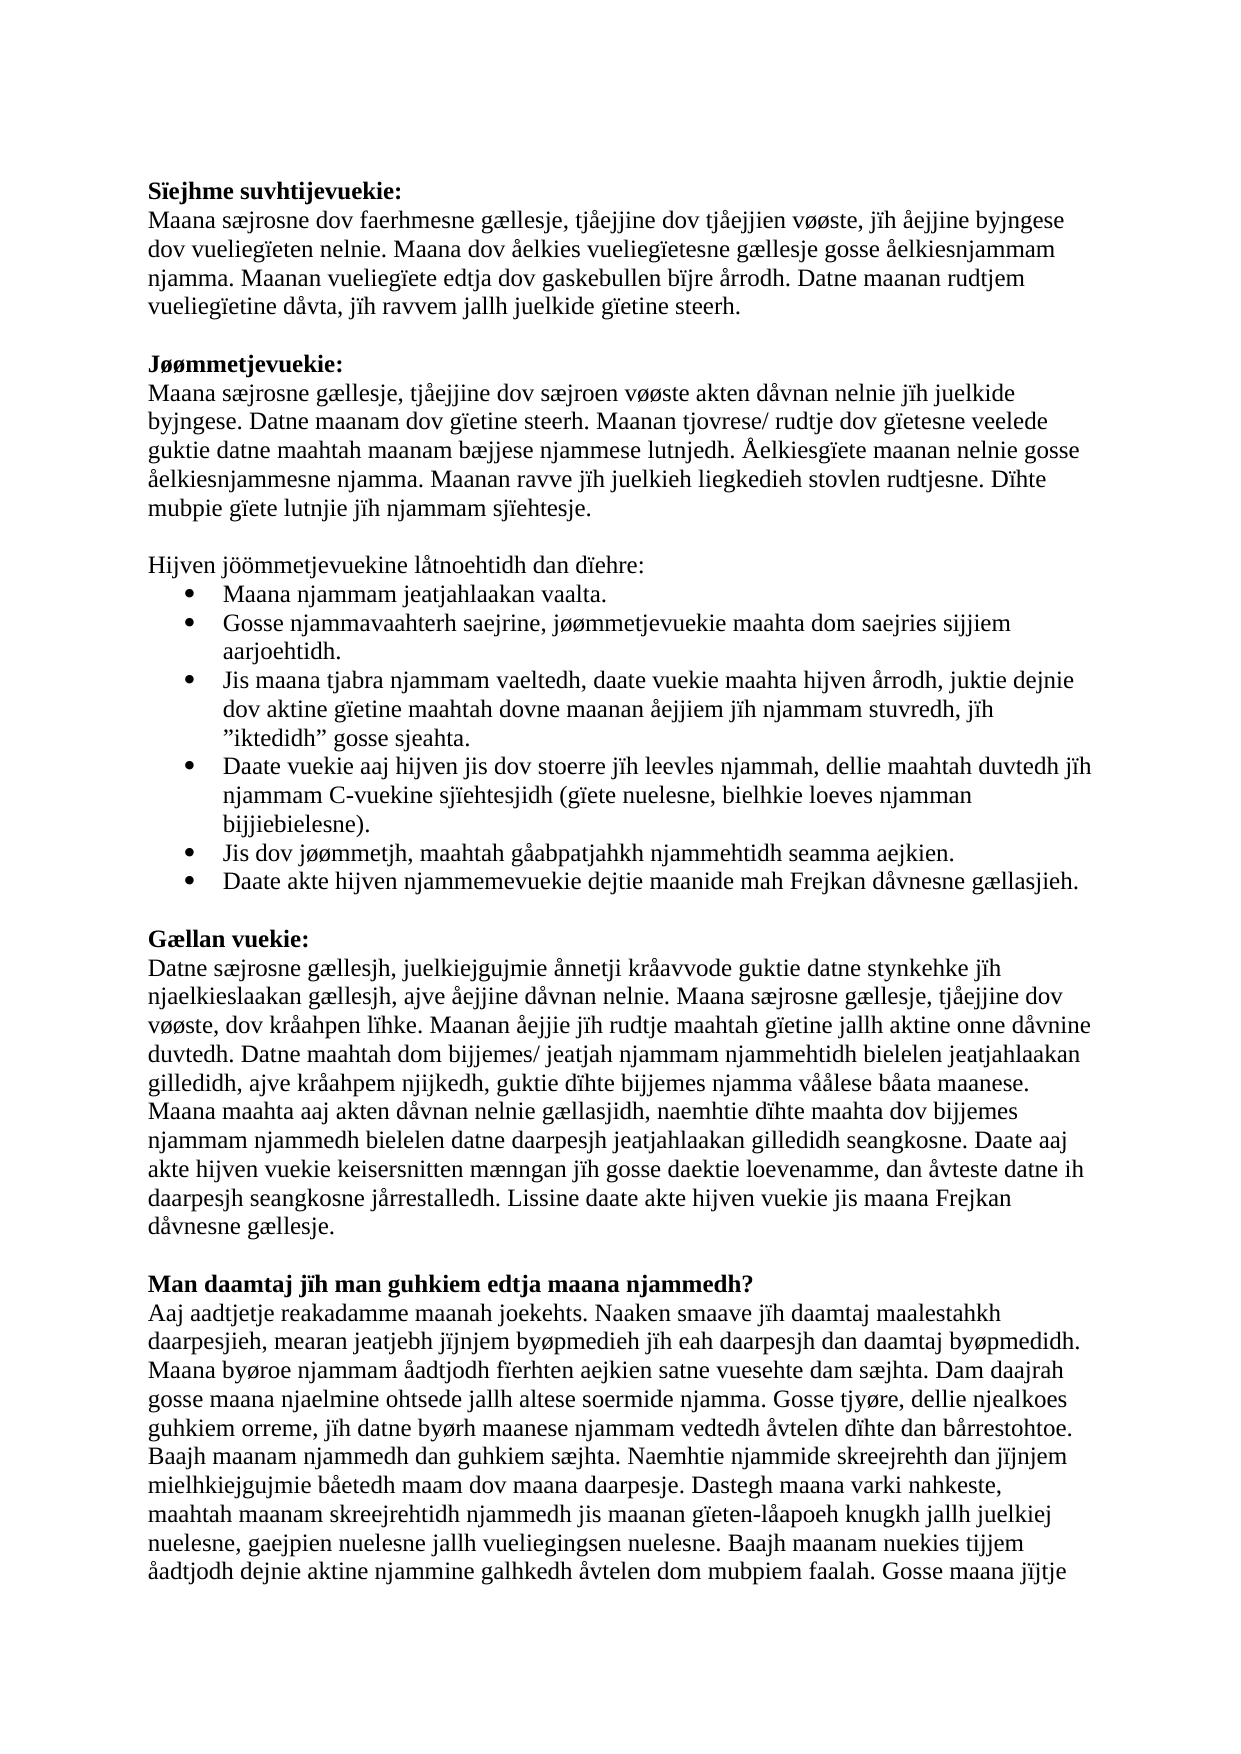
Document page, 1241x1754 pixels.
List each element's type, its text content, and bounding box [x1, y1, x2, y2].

list Daate akte hijven njammemevuekie dejtie maanide mah Frejkan dåvnesne gællasjieh. [185, 866, 1093, 895]
list Jis dov jøømmetjh, maahtah gåabpatjahkh njammehtidh seamma aejkien. [185, 838, 1093, 866]
text Datne sæjrosne gællesjh, juelkiejgujmie ånnetji kråavvode guktie datne stynkehke jïh [148, 953, 1093, 981]
text njaelkieslaakan gællesjh, ajve åejjine dåvnan nelnie. Maana sæjrosne gællesje, tjåejjine dov vøøste, dov kråahpen lïhke. Maanan åejjie jïh rudtje maahtah gïetine jallh aktine onne dåvnine duvtedh. Datne maahtah dom bijjemes/ jeatjah njammam njammehtidh bielelen jeatjahlaakan gilledidh, ajve kråahpem njijkedh, guktie dïhte bijjemes njamma våålese båata maanese. Maana maahta aaj akten dåvnan nelnie gællasjidh, naemhtie dïhte maahta dov bijjemes njammam njammedh bielelen datne daarpesjh jeatjahlaakan gilledidh seangkosne. Daate aaj akte hijven vuekie keisersnitten mænngan jïh gosse daektie loevenamme, dan åvteste datne ih daarpesjh seangkosne jårrestalledh. Lissine daate akte hijven vuekie jis maana Frejkan dåvnesne gællesje. [148, 981, 1093, 1240]
list Jis maana tjabra njammam vaeltedh, daate vuekie maahta hijven årrodh, juktie dejnie dov aktine gïetine maahtah dovne maanan åejjiem jïh njammam stuvredh, jïh ”iktedidh” gosse sjeahta. [185, 665, 1093, 751]
text Sïejhme suvhtijevuekie: [148, 176, 1093, 205]
list Gosse njammavaahterh saejrine, jøømmetjevuekie maahta dom saejries sijjiem aarjoehtidh. [185, 608, 1093, 665]
text Aaj aadtjetje reakadamme maanah joekehts. Naaken smaave jïh daamtaj maalestahkh [148, 1298, 1093, 1326]
list njammam C-vuekine sjïehtesjidh (gïete nuelesne, bielhkie loeves njamman bijjiebielesne). [223, 780, 1093, 838]
text Maana sæjrosne dov faerhmesne gællesje, tjåejjine dov tjåejjien vøøste, jïh åejjine byjngese dov vueliegïeten nelnie. Maana dov åelkies vueliegïetesne gællesje gosse åelkiesnjammam njamma. Maanan vueliegïete edtja dov gaskebullen bïjre årrodh. Datne maanan rudtjem vueliegïetine dåvta, jïh ravvem jallh juelkide gïetine steerh. [148, 205, 1093, 320]
text daarpesjieh, mearan jeatjebh jïjnjem byøpmedieh jïh eah daarpesjh dan daamtaj byøpmedidh. Maana byøroe njammam åadtjodh fïerhten aejkien satne vuesehte dam sæjhta. Dam daajrah gosse maana njaelmine ohtsede jallh altese soermide njamma. Gosse tjyøre, dellie njealkoes guhkiem orreme, jïh datne byørh maanese njammam vedtedh åvtelen dïhte dan bårrestohtoe. Baajh maanam njammedh dan guhkiem sæjhta. Naemhtie njammide skreejrehth dan jïjnjem mielhkiejgujmie båetedh maam dov maana daarpesje. Dastegh maana varki nahkeste, maahtah maanam skreejrehtidh njammedh jis maanan gïeten-låapoeh knugkh jallh juelkiej nuelesne, gaejpien nuelesne jallh vueliegingsen nuelesne. Baajh maanam nuekies tijjem åadtjodh dejnie aktine njammine galhkedh åvtelen dom mubpiem faalah. Gosse maana jïjtje [148, 1326, 1093, 1585]
text Gællan vuekie: [148, 924, 1093, 953]
text Man daamtaj jïh man guhkiem edtja maana njammedh? [148, 1269, 1093, 1298]
text Hijven jöömmetjevuekine låtnoehtidh dan dïehre: [148, 550, 1093, 579]
text Maana sæjrosne gællesje, tjåejjine dov sæjroen vøøste akten dåvnan nelnie jïh juelkide byjngese. Datne maanam dov gïetine steerh. Maanan tjovrese/ rudtje dov gïetesne veelede guktie datne maahtah maanam bæjjese njammese lutnjedh. Åelkiesgïete maanan nelnie gosse åelkiesnjammesne njamma. Maanan ravve jïh juelkieh liegkedieh stovlen rudtjesne. Dïhte mubpie gïete lutnjie jïh njammam sjïehtesje. [148, 378, 1093, 521]
list Maana njammam jeatjahlaakan vaalta. [185, 579, 1093, 608]
list Daate vuekie aaj hijven jis dov stoerre jïh leevles njammah, dellie maahtah duvtedh jïh [185, 751, 1093, 780]
text Jøømmetjevuekie: [148, 349, 1093, 378]
